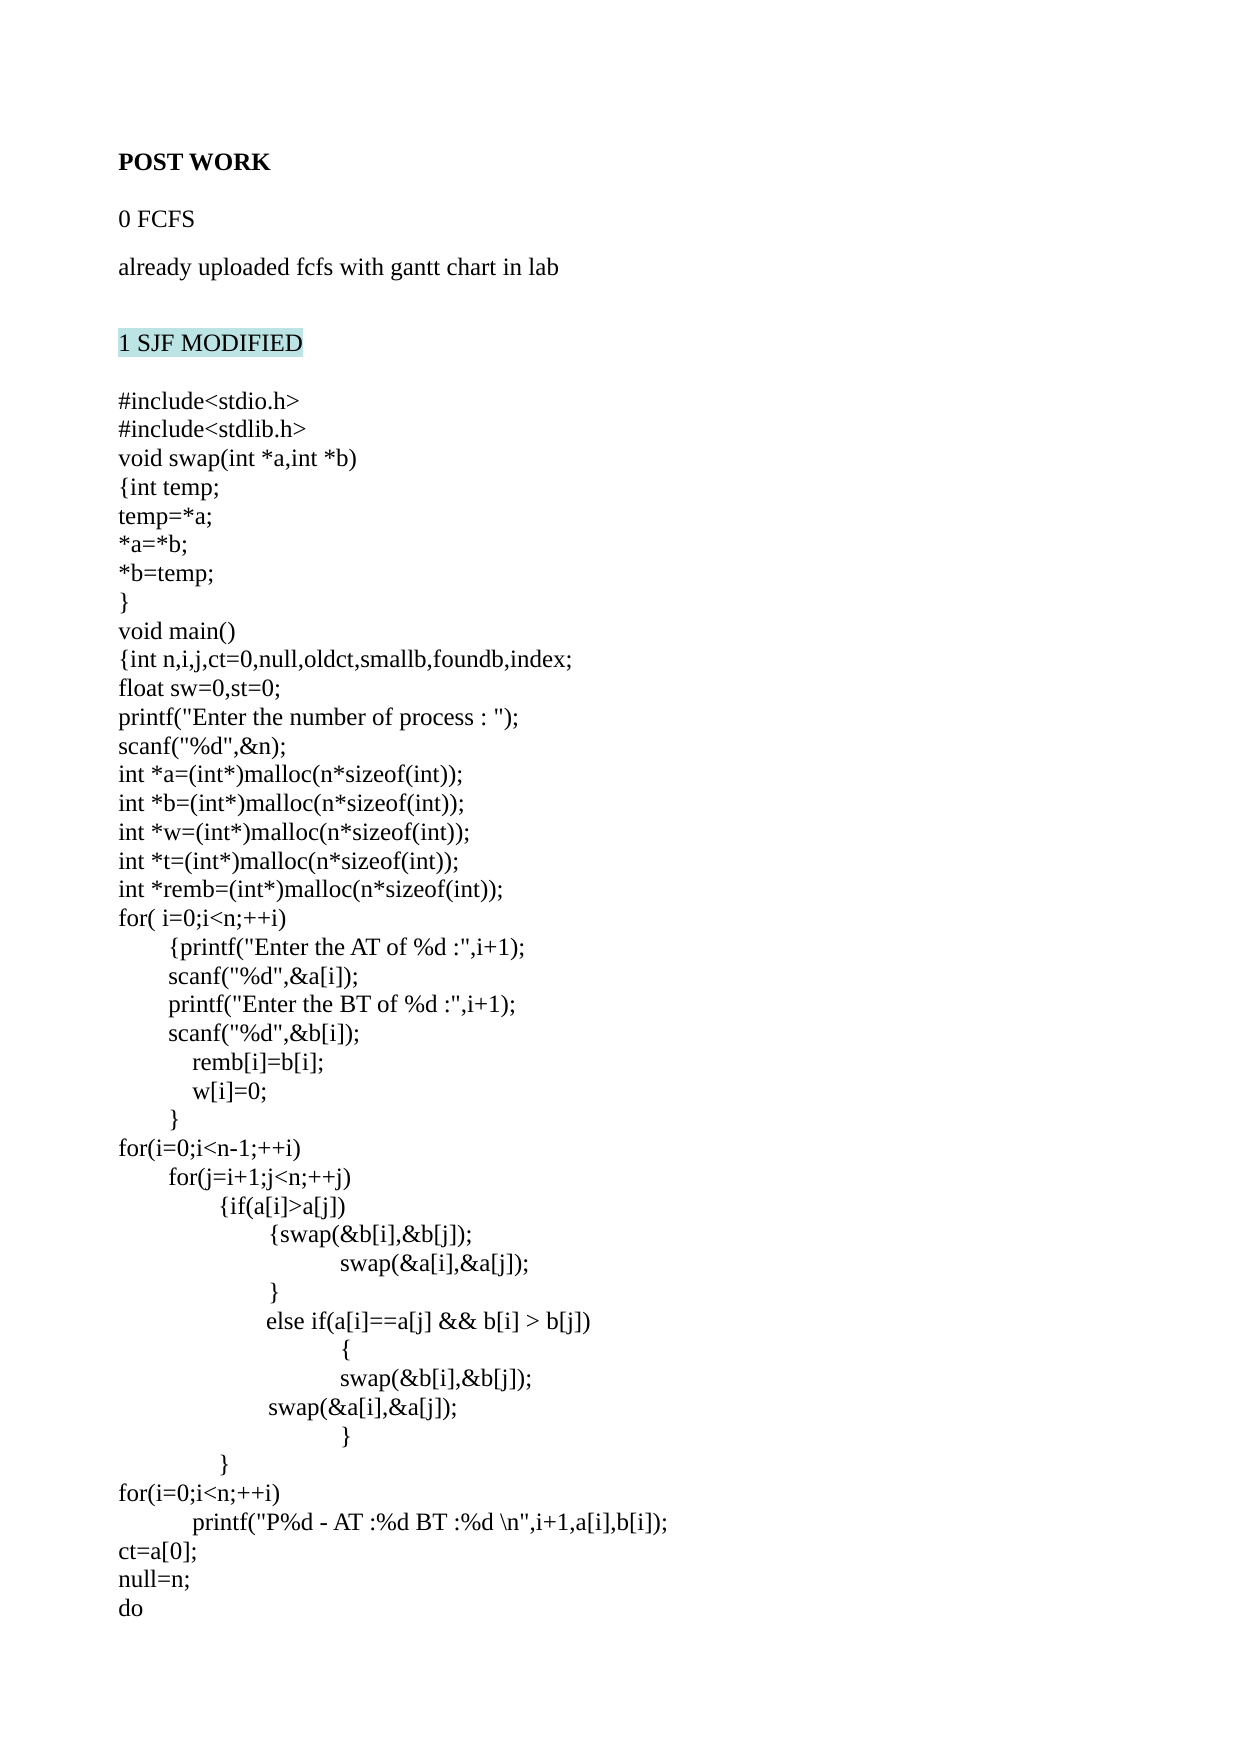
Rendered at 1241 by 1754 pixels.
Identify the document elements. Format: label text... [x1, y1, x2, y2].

text scanf("%d",&n); [118, 731, 1122, 759]
text #include<stdlib.h> [118, 414, 1122, 443]
text already uploaded fcfs with gantt chart in lab [118, 252, 1122, 281]
text swap(&a[i],&a[j]); [118, 1392, 1122, 1421]
text scanf("%d",&b[i]); [118, 1018, 1122, 1047]
text {int n,i,j,ct=0,null,oldct,smallb,foundb,index; [118, 644, 1122, 673]
text } [118, 587, 1122, 616]
text for(i=0;i<n;++i) [118, 1478, 1122, 1507]
text w[i]=0; [118, 1076, 1122, 1104]
text for(i=0;i<n-1;++i) [118, 1133, 1122, 1162]
text 1 SJF MODIFIED [118, 328, 1122, 357]
text int *t=(int*)malloc(n*sizeof(int)); [118, 846, 1122, 874]
text 0 FCFS [118, 204, 1122, 233]
text int *remb=(int*)malloc(n*sizeof(int)); [118, 874, 1122, 903]
text do [118, 1593, 1122, 1622]
text } [118, 1277, 1122, 1306]
text float sw=0,st=0; [118, 673, 1122, 702]
text temp=*a; [118, 501, 1122, 529]
text *a=*b; [118, 529, 1122, 558]
text printf("Enter the BT of %d :",i+1); [118, 989, 1122, 1018]
text POST WORK [118, 147, 1122, 176]
text else if(a[i]==a[j] && b[i] > b[j]) [118, 1306, 1122, 1334]
text null=n; [118, 1564, 1122, 1593]
text swap(&a[i],&a[j]); [118, 1248, 1122, 1277]
text for( i=0;i<n;++i) [118, 903, 1122, 932]
text for(j=i+1;j<n;++j) [118, 1162, 1122, 1191]
text ct=a[0]; [118, 1536, 1122, 1564]
text } [118, 1104, 1122, 1133]
text } [118, 1449, 1122, 1478]
text int *w=(int*)malloc(n*sizeof(int)); [118, 817, 1122, 846]
text {if(a[i]>a[j]) [118, 1191, 1122, 1219]
text remb[i]=b[i]; [118, 1047, 1122, 1076]
text void main() [118, 616, 1122, 644]
text swap(&b[i],&b[j]); [118, 1363, 1122, 1392]
text *b=temp; [118, 558, 1122, 587]
text int *a=(int*)malloc(n*sizeof(int)); [118, 759, 1122, 788]
text {printf("Enter the AT of %d :",i+1); [118, 932, 1122, 961]
text { [118, 1334, 1122, 1363]
text void swap(int *a,int *b) [118, 443, 1122, 472]
text {swap(&b[i],&b[j]); [118, 1219, 1122, 1248]
text {int temp; [118, 472, 1122, 501]
text } [118, 1421, 1122, 1449]
text scanf("%d",&a[i]); [118, 961, 1122, 989]
text #include<stdio.h> [118, 386, 1122, 414]
text printf("Enter the number of process : "); [118, 702, 1122, 731]
text printf("P%d - AT :%d BT :%d \n",i+1,a[i],b[i]); [118, 1507, 1122, 1536]
text int *b=(int*)malloc(n*sizeof(int)); [118, 788, 1122, 817]
